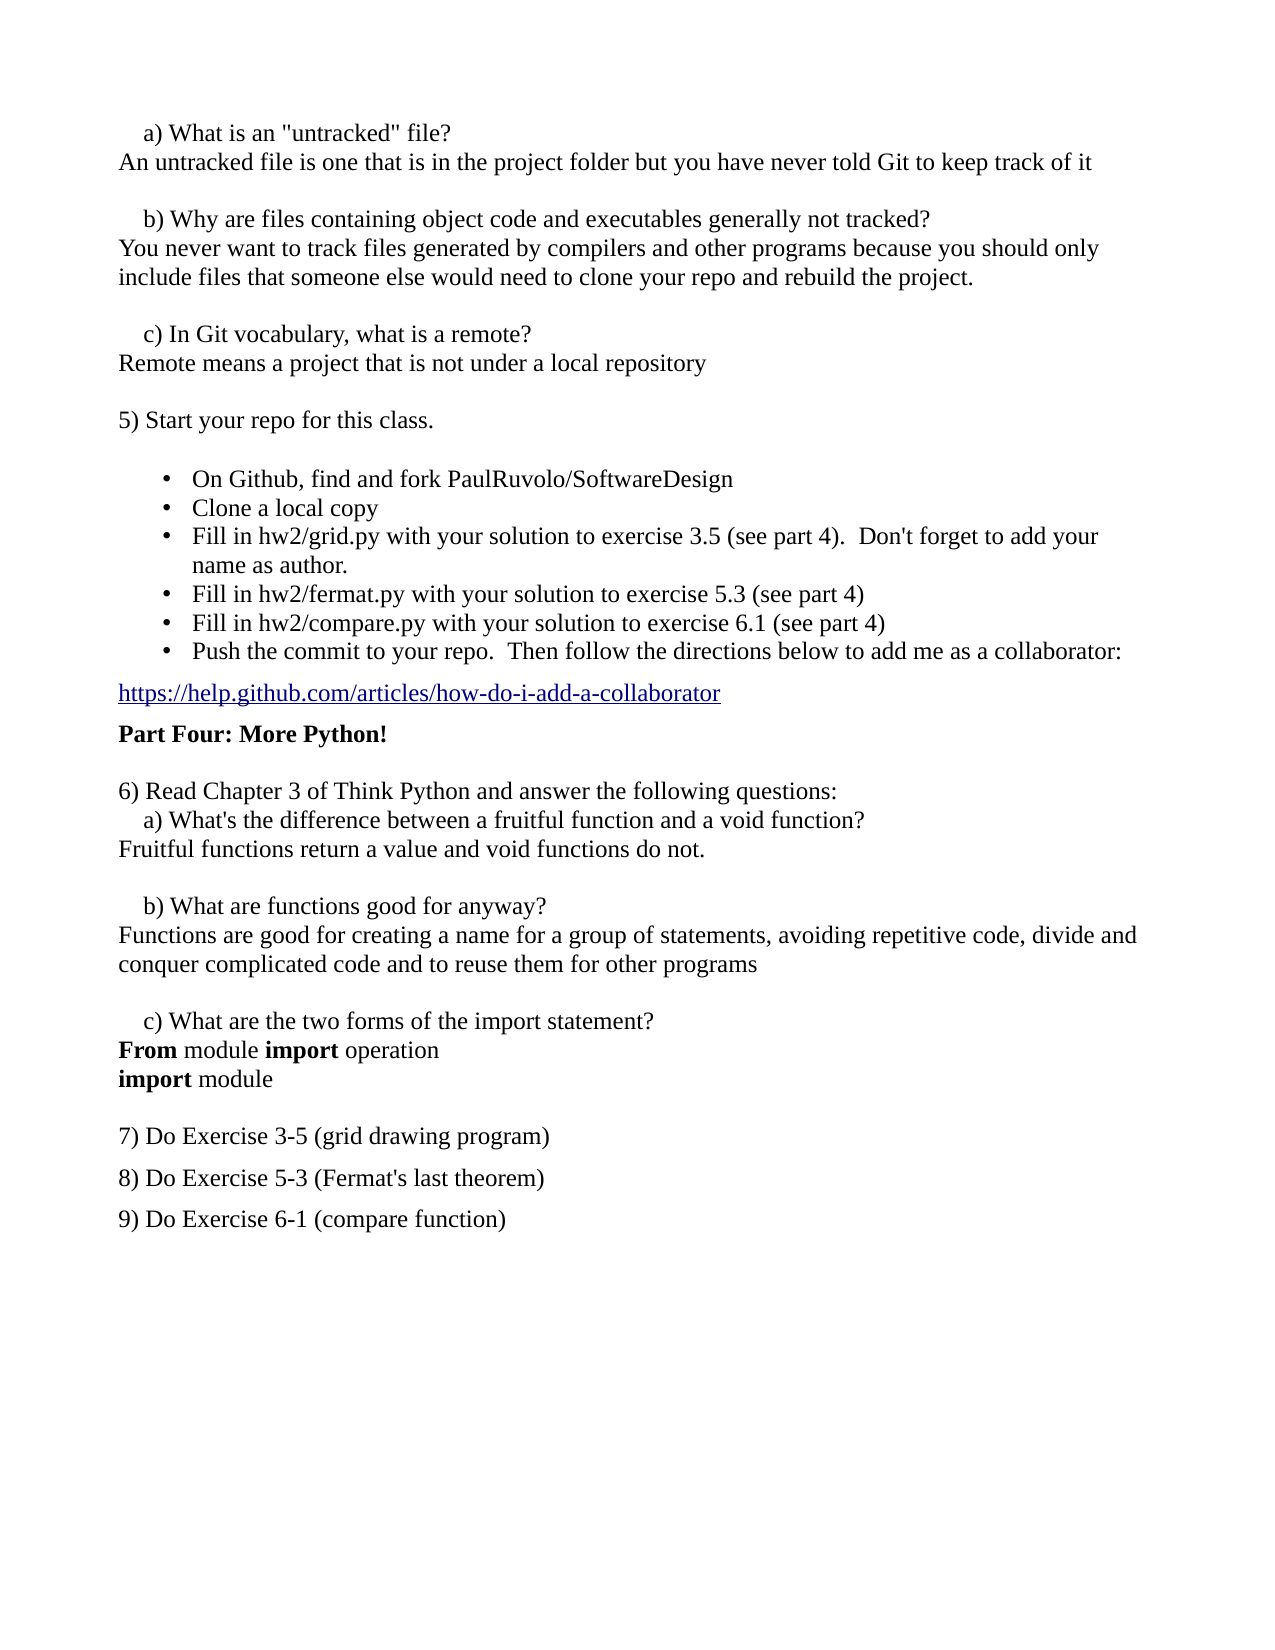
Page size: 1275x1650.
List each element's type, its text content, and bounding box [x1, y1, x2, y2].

text Part Four: More Python! [118, 719, 1157, 748]
text 5) Start your repo for this class. [118, 406, 1157, 434]
text b) Why are files containing object code and executables generally not tracked? [118, 204, 1157, 233]
list Fill in hw2/grid.py with your solution to exercise 3.5 (see part 4). Don't forget to add your name as author. [162, 521, 1157, 579]
list On Github, find and fork PaulRuvolo/SoftwareDesign [162, 464, 1157, 493]
text a) What's the difference between a fruitful function and a void function? [118, 805, 1157, 834]
text a) What is an "untracked" file? [118, 118, 1157, 147]
text From module import operation [118, 1035, 1157, 1064]
list Clone a local copy [162, 493, 1157, 521]
list Fill in hw2/compare.py with your solution to exercise 6.1 (see part 4) [162, 608, 1157, 636]
text 9) Do Exercise 6-1 (compare function) [118, 1204, 1157, 1233]
text 8) Do Exercise 5-3 (Fermat's last theorem) [118, 1163, 1157, 1191]
list Fill in hw2/fermat.py with your solution to exercise 5.3 (see part 4) [162, 579, 1157, 608]
text b) What are functions good for anyway? [118, 891, 1157, 920]
text Remote means a project that is not under a local repository [118, 348, 1157, 377]
list Push the commit to your repo. Then follow the directions below to add me as a collaborator: [162, 636, 1157, 665]
text https://help.github.com/articles/how-do-i-add-a-collaborator [118, 678, 1157, 706]
text You never want to track files generated by compilers and other programs because you should only include files that someone else would need to clone your repo and rebuild the project. [118, 233, 1157, 291]
text 6) Read Chapter 3 of Think Python and answer the following questions: [118, 776, 1157, 805]
text c) What are the two forms of the import statement? [118, 1006, 1157, 1035]
text c) In Git vocabulary, what is a remote? [118, 319, 1157, 348]
text An untracked file is one that is in the project folder but you have never told Git to keep track of it [118, 147, 1157, 176]
text import module [118, 1064, 1157, 1093]
text Functions are good for creating a name for a group of statements, avoiding repetitive code, divide and conquer complicated code and to reuse them for other programs [118, 920, 1157, 978]
text Fruitful functions return a value and void functions do not. [118, 834, 1157, 863]
text 7) Do Exercise 3-5 (grid drawing program) [118, 1121, 1157, 1150]
